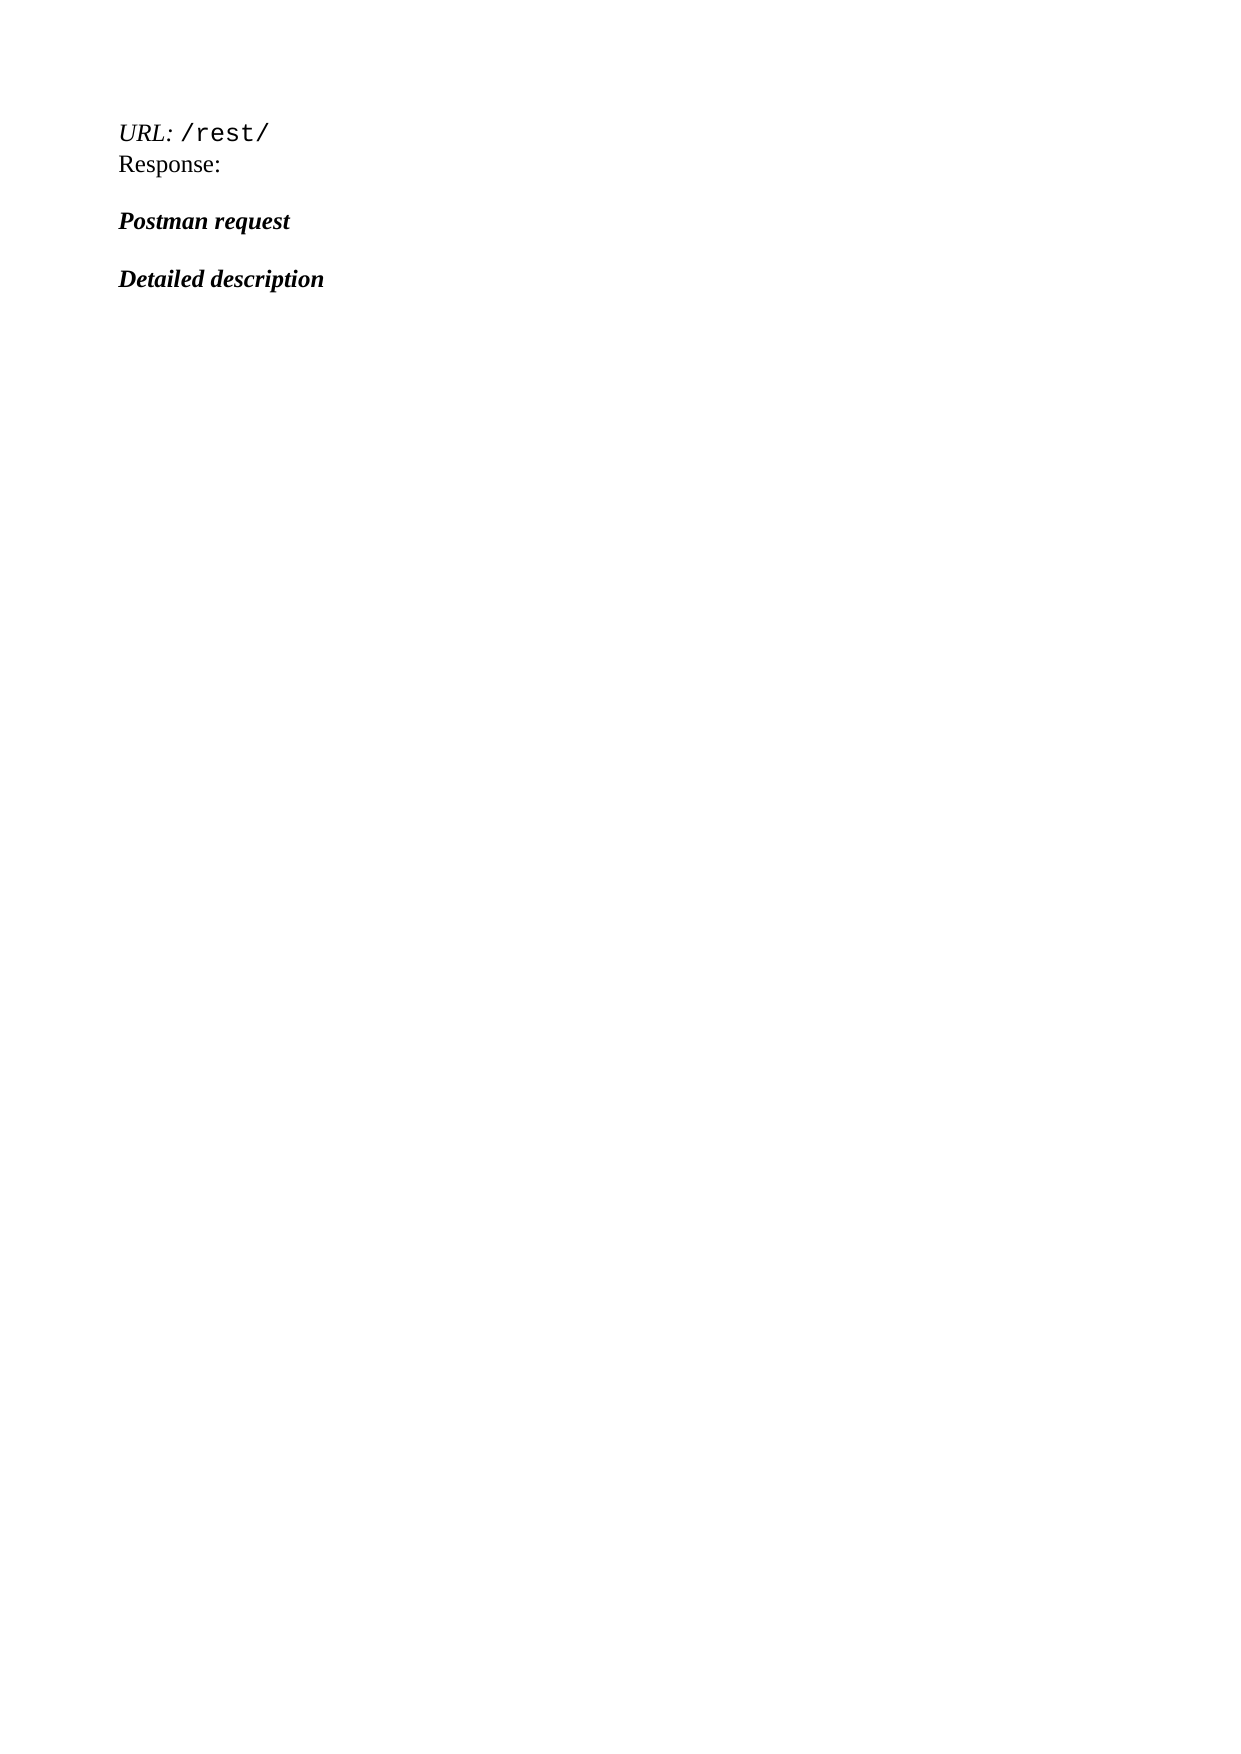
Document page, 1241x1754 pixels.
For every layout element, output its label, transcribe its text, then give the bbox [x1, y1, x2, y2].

text URL: /rest/ [118, 118, 1122, 149]
text Postman request [118, 206, 1122, 235]
text Detailed description [118, 264, 1122, 293]
text Response: [118, 149, 1122, 178]
